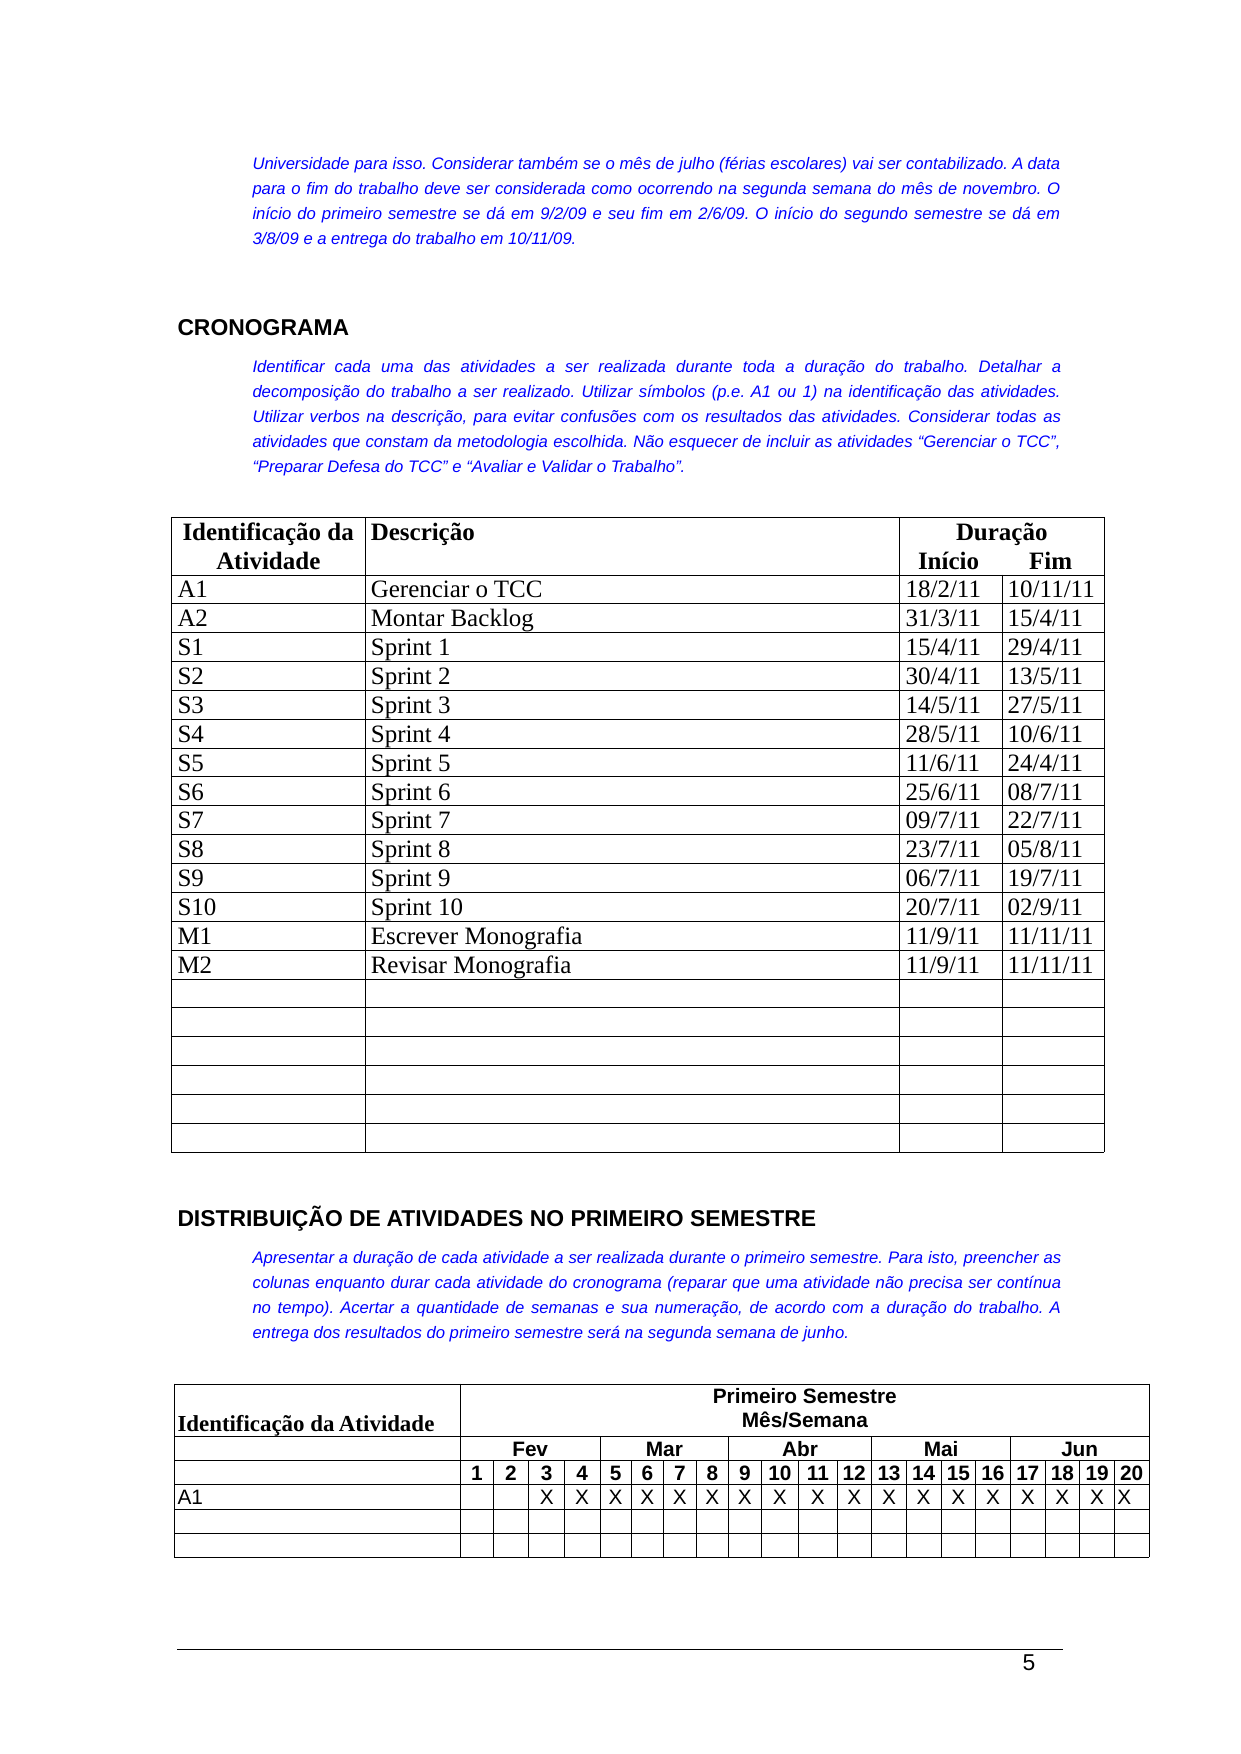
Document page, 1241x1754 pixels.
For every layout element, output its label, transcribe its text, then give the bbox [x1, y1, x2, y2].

table_cell [900, 1037, 1002, 1065]
table_cell 23/7/11 [900, 835, 1002, 863]
table_cell S10 [172, 893, 365, 921]
table_cell X [1011, 1485, 1045, 1508]
table_cell X [664, 1485, 696, 1508]
text Identificar cada uma das atividades a ser realizada durante toda a duração do trabalho. Detalhar a decomposição do trabalho a ser realizado. Utilizar símbolos (p.e. A1 ou 1) na identificação das atividades. Utilizar verbos na descrição, para evitar confusões com os resultados das atividades. Considerar todas as atividades que constam da metodologia escolhida. Não esquecer de incluir as atividades “Gerenciar o TCC”, “Preparar Defesa do TCC” e “Avaliar e Validar o Trabalho”. [252, 351, 1063, 476]
table_cell [942, 1510, 975, 1532]
table_cell [900, 1124, 1002, 1152]
table_cell 15/4/11 [900, 633, 1002, 661]
table_cell M1 [172, 922, 365, 949]
table_cell [900, 1008, 1002, 1036]
table_cell [1003, 1095, 1104, 1123]
table_cell [172, 1037, 365, 1065]
table_cell Escrever Monografia [366, 922, 899, 949]
table_cell [461, 1510, 493, 1532]
table_cell [872, 1510, 906, 1532]
table_header Duração Início Fim [900, 518, 1104, 574]
table_cell [1115, 1510, 1149, 1532]
table_cell [729, 1534, 761, 1557]
table_cell [976, 1534, 1010, 1557]
table_cell [461, 1485, 493, 1508]
table_cell 13 [872, 1461, 906, 1484]
table_cell 02/9/11 [1003, 893, 1104, 921]
table_cell 18 [1046, 1461, 1079, 1484]
table_cell S9 [172, 864, 365, 892]
table_cell 3 [529, 1461, 564, 1484]
table_cell [175, 1437, 460, 1460]
table_cell Sprint 4 [366, 720, 899, 748]
table_cell 13/5/11 [1003, 662, 1104, 690]
table_cell [900, 1095, 1002, 1123]
table_cell A1 [172, 576, 365, 603]
table_cell 12 [838, 1461, 871, 1484]
table_cell 11/9/11 [900, 951, 1002, 978]
text Apresentar a duração de cada atividade a ser realizada durante o primeiro semestre. Para isto, preencher as colunas enquanto durar cada atividade do cronograma (reparar que uma atividade não precisa ser contínua no tempo). Acertar a quantidade de semanas e sua numeração, de acordo com a duração do trabalho. A entrega dos resultados do primeiro semestre será na segunda semana de junho. [252, 1242, 1063, 1342]
table_cell 20 [1115, 1461, 1149, 1484]
table_cell 14 [907, 1461, 941, 1484]
table_cell 19/7/11 [1003, 864, 1104, 892]
table_cell S8 [172, 835, 365, 863]
table_cell Sprint 5 [366, 749, 899, 776]
table_cell [762, 1534, 798, 1557]
table_cell [664, 1534, 696, 1557]
table_cell A2 [172, 604, 365, 632]
table_cell [565, 1510, 600, 1532]
table_cell [461, 1534, 493, 1557]
table_cell 25/6/11 [900, 777, 1002, 805]
table_cell [976, 1510, 1010, 1532]
table_cell [838, 1534, 871, 1557]
table_cell [1003, 1008, 1104, 1036]
table_cell [697, 1510, 728, 1532]
table_cell S1 [172, 633, 365, 661]
table_cell 2 [494, 1461, 528, 1484]
table_cell 10/11/11 [1003, 576, 1104, 603]
table_cell Revisar Monografia [366, 951, 899, 978]
table_cell 10/6/11 [1003, 720, 1104, 748]
table_header Descrição [366, 518, 899, 574]
table_cell Mai [872, 1437, 1010, 1460]
table_cell [942, 1534, 975, 1557]
table_header Primeiro Semestre Mês/Semana [461, 1385, 1149, 1436]
table_cell 28/5/11 [900, 720, 1002, 748]
table_cell X [1115, 1485, 1149, 1508]
table_cell [907, 1510, 941, 1532]
table_cell [1003, 1066, 1104, 1094]
table_cell 27/5/11 [1003, 691, 1104, 719]
subtitle DISTRIBUIÇÃO DE ATIVIDADES No Primeiro Semestre [177, 1205, 1063, 1232]
table_cell [1046, 1534, 1079, 1557]
table_cell [366, 1095, 899, 1123]
table_cell [366, 1037, 899, 1065]
table_cell 11/11/11 [1003, 922, 1104, 949]
table_cell [1080, 1534, 1114, 1557]
table_cell 9 [729, 1461, 761, 1484]
table_cell 11/11/11 [1003, 951, 1104, 978]
table_cell [799, 1534, 837, 1557]
table_cell M2 [172, 951, 365, 978]
table_cell [366, 1124, 899, 1152]
table_cell [838, 1510, 871, 1532]
table_cell 08/7/11 [1003, 777, 1104, 805]
table_cell 5 [601, 1461, 631, 1484]
table_cell 31/3/11 [900, 604, 1002, 632]
table_cell [494, 1485, 528, 1508]
table_cell 11/9/11 [900, 922, 1002, 949]
table_cell [1080, 1510, 1114, 1532]
table_cell [1003, 1124, 1104, 1152]
table_cell [1011, 1510, 1045, 1532]
table_cell [529, 1534, 564, 1557]
table_cell X [942, 1485, 975, 1508]
table_cell X [907, 1485, 941, 1508]
table_cell 24/4/11 [1003, 749, 1104, 776]
table_cell 7 [664, 1461, 696, 1484]
table_cell 10 [762, 1461, 798, 1484]
table_cell [900, 980, 1002, 1007]
table_cell Sprint 8 [366, 835, 899, 863]
table_cell X [529, 1485, 564, 1508]
table_cell Sprint 6 [366, 777, 899, 805]
table_cell S2 [172, 662, 365, 690]
table_cell 11/6/11 [900, 749, 1002, 776]
table_cell 1 [461, 1461, 493, 1484]
table_cell 4 [565, 1461, 600, 1484]
table_cell Abr [729, 1437, 871, 1460]
table_cell 09/7/11 [900, 806, 1002, 834]
table_cell [494, 1534, 528, 1557]
table_cell [1115, 1534, 1149, 1557]
table_cell Fev [461, 1437, 600, 1460]
table_header Identificação da Atividade [172, 518, 365, 574]
table_cell [172, 980, 365, 1007]
table_cell 14/5/11 [900, 691, 1002, 719]
table_cell [1046, 1510, 1079, 1532]
table_cell Mar [601, 1437, 728, 1460]
table_cell [172, 1124, 365, 1152]
table_cell Gerenciar o TCC [366, 576, 899, 603]
table_cell X [601, 1485, 631, 1508]
table_cell 06/7/11 [900, 864, 1002, 892]
table_cell [172, 1008, 365, 1036]
table_cell X [872, 1485, 906, 1508]
table_cell 16 [976, 1461, 1010, 1484]
table_cell [664, 1510, 696, 1532]
table_cell 18/2/11 [900, 576, 1002, 603]
table_cell [175, 1534, 460, 1557]
table_header Identificação da Atividade [175, 1385, 460, 1436]
table_cell [366, 1066, 899, 1094]
table_cell Sprint 3 [366, 691, 899, 719]
table_cell 20/7/11 [900, 893, 1002, 921]
table_cell X [762, 1485, 798, 1508]
table_cell Sprint 7 [366, 806, 899, 834]
table_cell S5 [172, 749, 365, 776]
table_cell 29/4/11 [1003, 633, 1104, 661]
table_cell [494, 1510, 528, 1532]
table_cell Jun [1011, 1437, 1149, 1460]
table_cell [799, 1510, 837, 1532]
table_cell [601, 1510, 631, 1532]
table_cell [601, 1534, 631, 1557]
table_cell 30/4/11 [900, 662, 1002, 690]
table_cell [729, 1510, 761, 1532]
table_cell 6 [632, 1461, 663, 1484]
table_cell [872, 1534, 906, 1557]
table_cell X [697, 1485, 728, 1508]
table_cell [172, 1095, 365, 1123]
table_cell 11 [799, 1461, 837, 1484]
table_cell [366, 980, 899, 1007]
table_cell [632, 1534, 663, 1557]
table_cell [175, 1461, 460, 1484]
table_cell 8 [697, 1461, 728, 1484]
table_cell [366, 1008, 899, 1036]
table_cell [565, 1534, 600, 1557]
table_cell X [565, 1485, 600, 1508]
table_cell [900, 1066, 1002, 1094]
table_cell Sprint 2 [366, 662, 899, 690]
table_cell Montar Backlog [366, 604, 899, 632]
table_cell [1003, 1037, 1104, 1065]
table_cell [907, 1534, 941, 1557]
table_cell X [1080, 1485, 1114, 1508]
table_cell [762, 1510, 798, 1532]
table_cell 15/4/11 [1003, 604, 1104, 632]
table_cell 05/8/11 [1003, 835, 1104, 863]
table_cell 17 [1011, 1461, 1045, 1484]
table_cell 19 [1080, 1461, 1114, 1484]
table_cell [1003, 980, 1104, 1007]
table_cell [529, 1510, 564, 1532]
table_cell [172, 1066, 365, 1094]
table_cell X [632, 1485, 663, 1508]
table_cell S3 [172, 691, 365, 719]
table_cell 22/7/11 [1003, 806, 1104, 834]
table_cell X [1046, 1485, 1079, 1508]
table_cell X [799, 1485, 837, 1508]
table_cell X [976, 1485, 1010, 1508]
table_cell Sprint 10 [366, 893, 899, 921]
table_cell 15 [942, 1461, 975, 1484]
table_cell X [729, 1485, 761, 1508]
table_cell Sprint 1 [366, 633, 899, 661]
table_cell S4 [172, 720, 365, 748]
table_cell S6 [172, 777, 365, 805]
table_cell [697, 1534, 728, 1557]
table_cell Sprint 9 [366, 864, 899, 892]
text Universidade para isso. Considerar também se o mês de julho (férias escolares) vai ser contabilizado. A data para o fim do trabalho deve ser considerada como ocorrendo na segunda semana do mês de novembro. O início do primeiro semestre se dá em 9/2/09 e seu fim em 2/6/09. O início do segundo semestre se dá em 3/8/09 e a entrega do trabalho em 10/11/09. [252, 148, 1063, 248]
table_cell [1011, 1534, 1045, 1557]
table_cell X [838, 1485, 871, 1508]
subtitle CRONOGRAMA [177, 314, 1063, 340]
table_cell A1 [175, 1485, 460, 1508]
table_cell S7 [172, 806, 365, 834]
table_cell [175, 1510, 460, 1532]
table_cell [632, 1510, 663, 1532]
